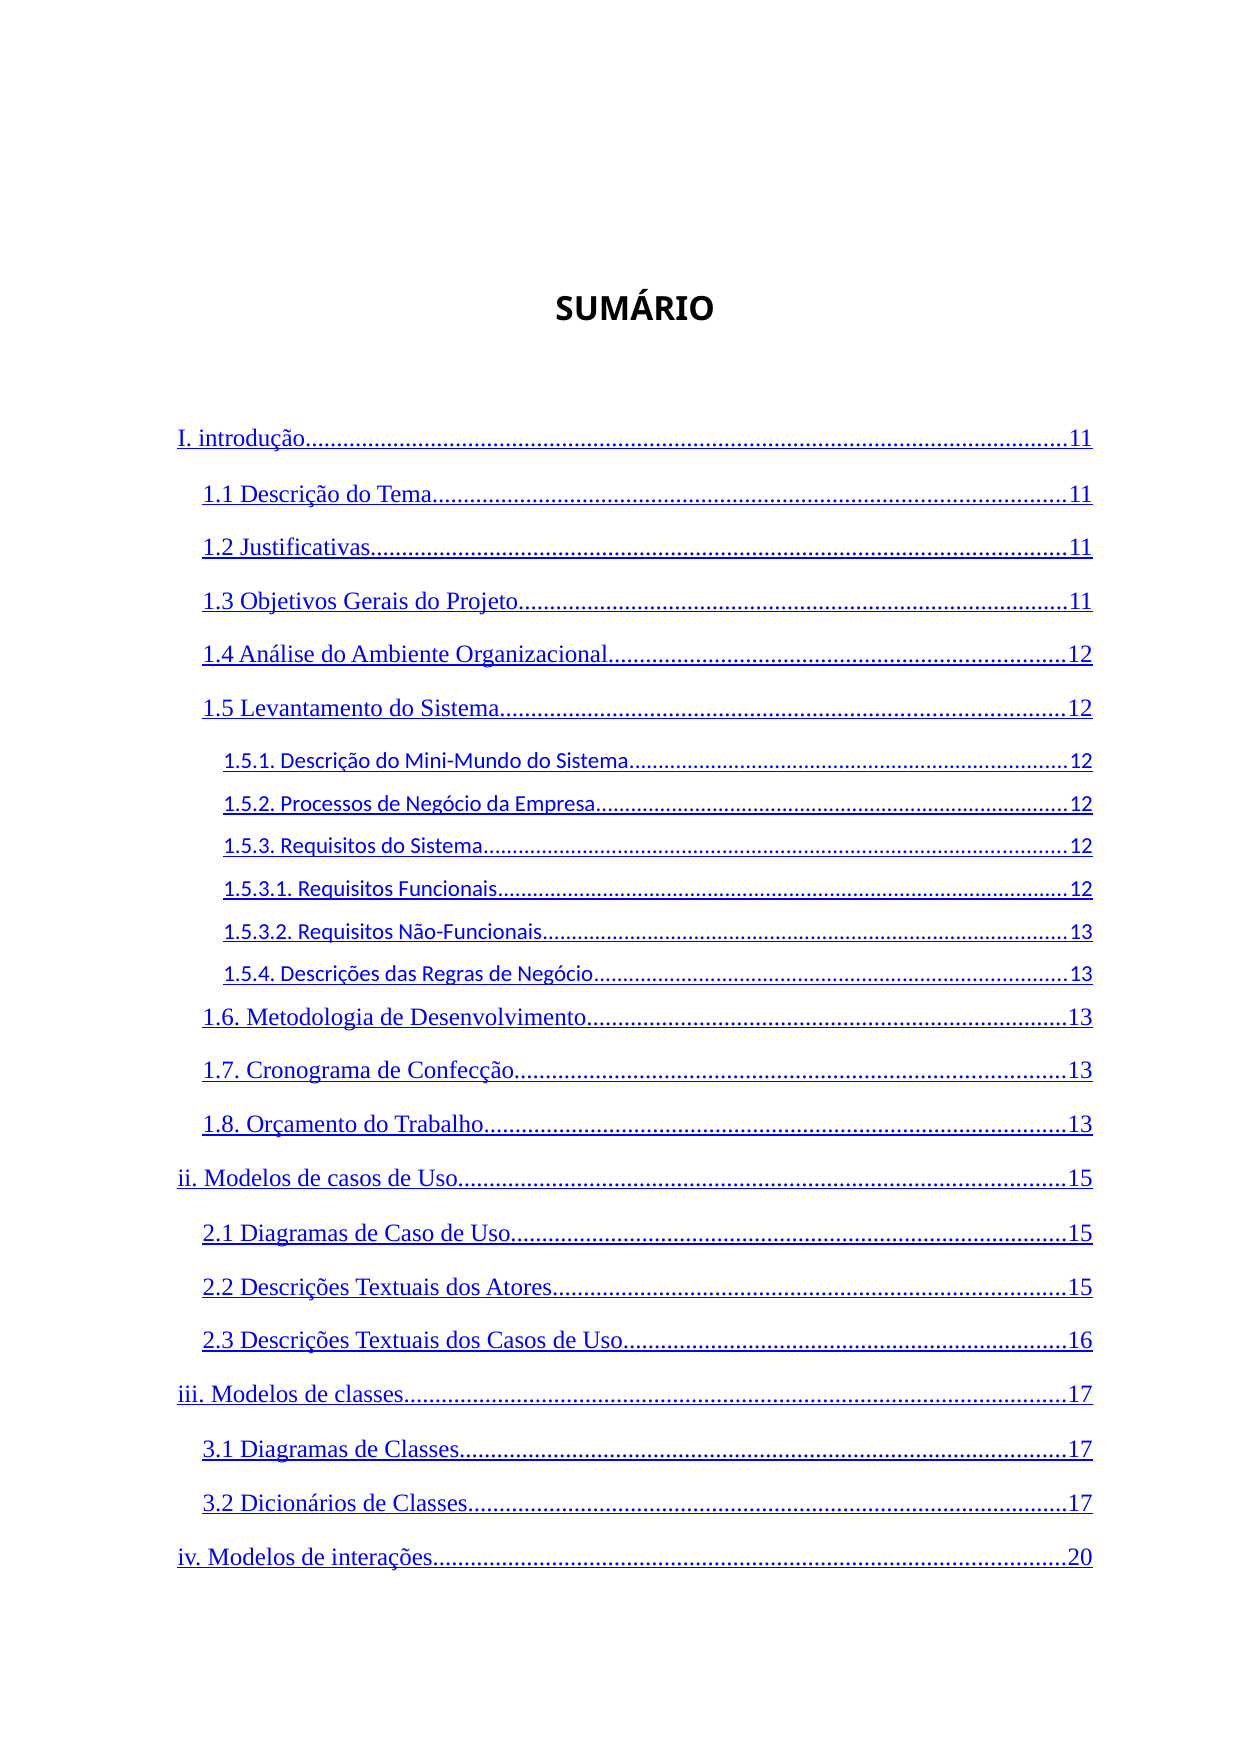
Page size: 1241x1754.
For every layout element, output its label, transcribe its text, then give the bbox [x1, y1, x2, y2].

text I. introdução 11 [177, 423, 1092, 448]
text 1.1 Descrição do Tema 11 [202, 479, 1092, 504]
text 1.5 Levantamento do Sistema 12 [202, 693, 1092, 718]
text 1.5.1. Descrição do Mini-Mundo do Sistema 12 [223, 746, 1092, 771]
text iii. Modelos de classes 17 [177, 1379, 1092, 1404]
text 3.1 Diagramas de Classes 17 [202, 1434, 1092, 1459]
text 1.3 Objetivos Gerais do Projeto 11 [202, 586, 1092, 611]
text iv. Modelos de interações 20 [177, 1542, 1092, 1567]
subtitle SUMÁRIO [177, 285, 1092, 330]
text ii. Modelos de casos de Uso 15 [177, 1163, 1092, 1188]
text 1.7. Cronograma de Confecção 13 [202, 1056, 1092, 1081]
text 2.2 Descrições Textuais dos Atores 15 [202, 1272, 1092, 1297]
text 1.2 Justificativas 11 [202, 532, 1092, 557]
text 1.4 Análise do Ambiente Organizacional 12 [202, 639, 1092, 664]
text 1.5.2. Processos de Negócio da Empresa 12 [223, 789, 1092, 813]
text 1.5.3. Requisitos do Sistema 12 [223, 832, 1092, 856]
text 1.5.3.2. Requisitos Não-Funcionais 13 [223, 917, 1092, 941]
text 1.5.4. Descrições das Regras de Negócio 13 [223, 959, 1092, 984]
text 2.3 Descrições Textuais dos Casos de Uso 16 [202, 1325, 1092, 1350]
text 2.1 Diagramas de Caso de Uso 15 [202, 1218, 1092, 1243]
text 1.8. Orçamento do Trabalho 13 [202, 1109, 1092, 1134]
text 1.5.3.1. Requisitos Funcionais 12 [223, 874, 1092, 898]
text 3.2 Dicionários de Classes 17 [202, 1488, 1092, 1513]
text 1.6. Metodologia de Desenvolvimento 13 [202, 1002, 1092, 1027]
